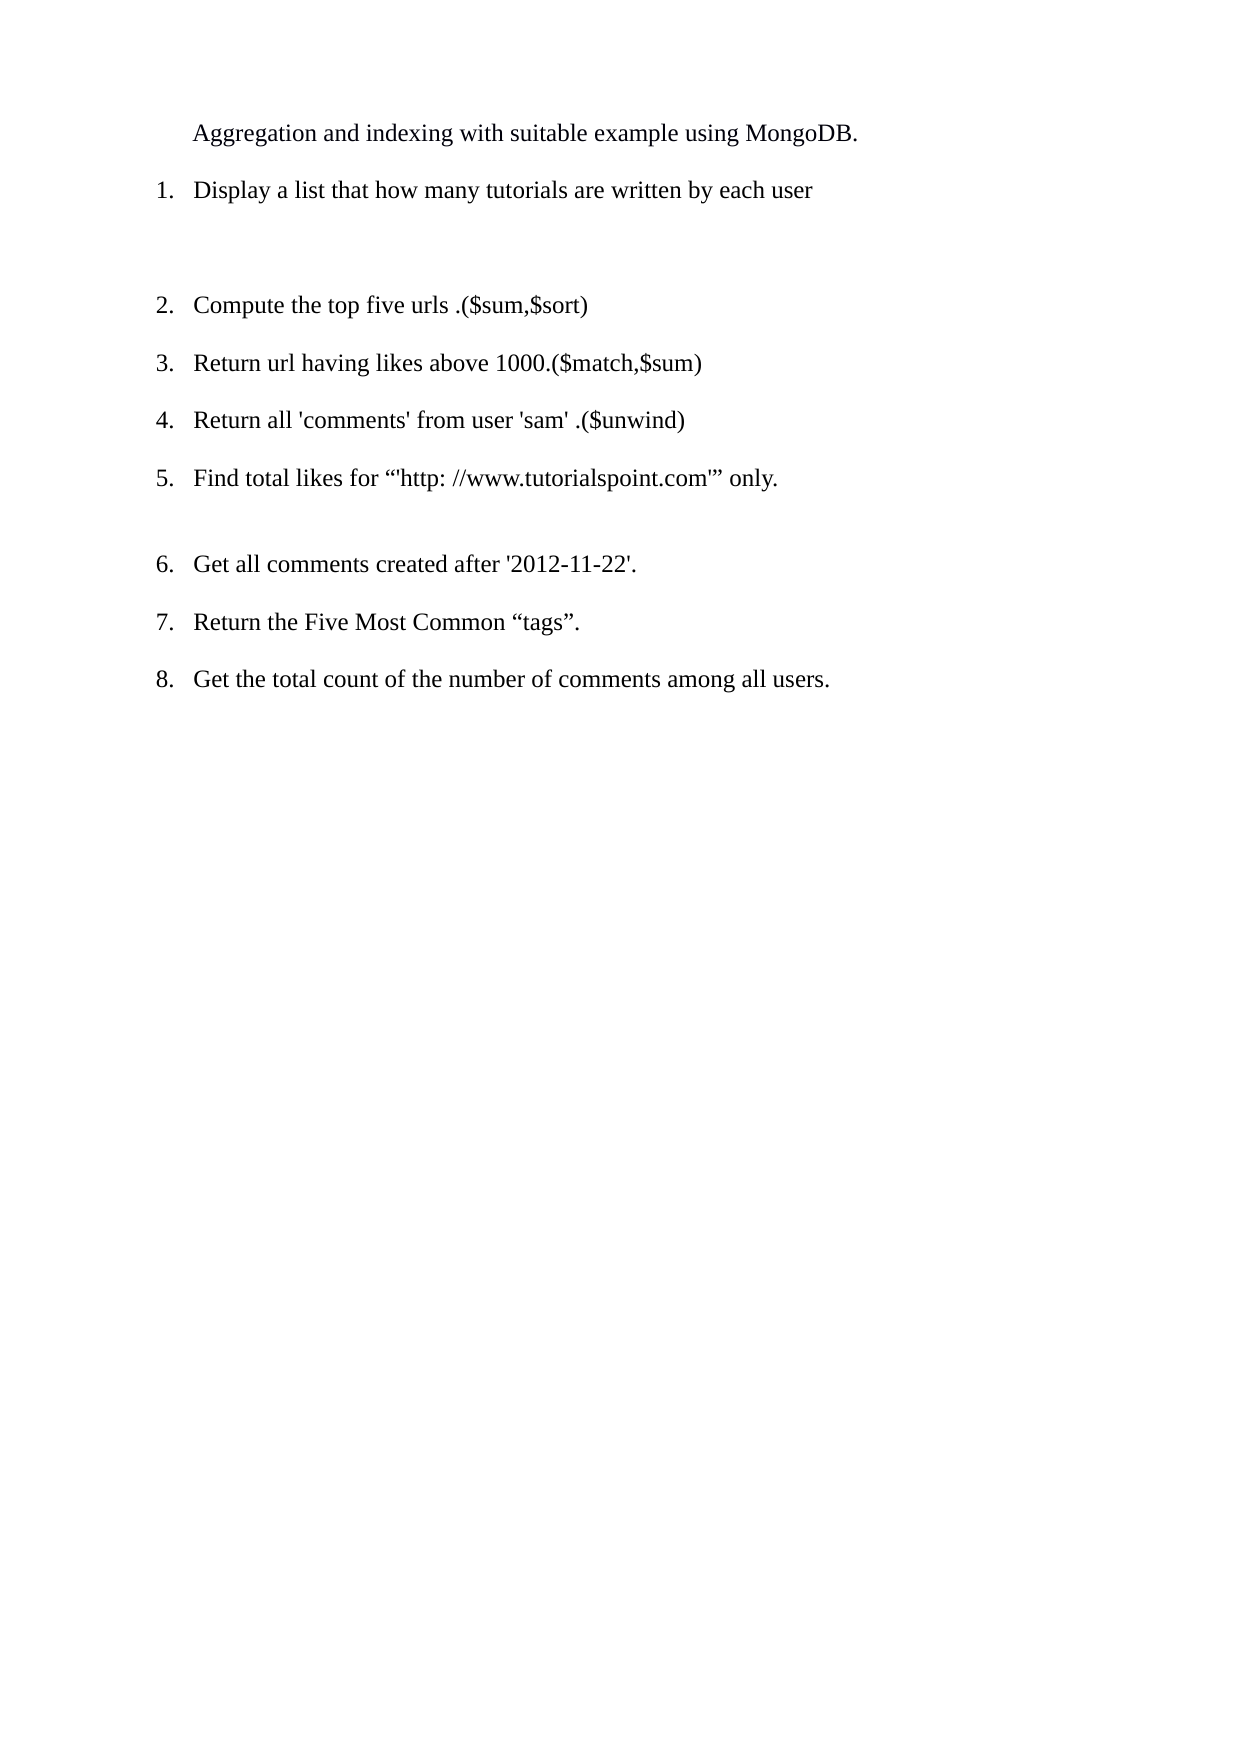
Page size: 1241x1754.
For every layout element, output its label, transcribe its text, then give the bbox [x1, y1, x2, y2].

list Get all comments created after '2012-11-22'. [156, 549, 1122, 578]
list Return the Five Most Common “tags”. [156, 607, 1122, 636]
list Return url having likes above 1000.($match,$sum) [156, 348, 1122, 377]
text Aggregation and indexing with suitable example using MongoDB. [118, 118, 1122, 147]
list Display a list that how many tutorials are written by each user [156, 176, 1122, 204]
list Find total likes for “'http: //www.tutorialspoint.com'” only. [156, 463, 1122, 492]
list Get the total count of the number of comments among all users. [156, 664, 1122, 693]
list Compute the top five urls .($sum,$sort) [156, 291, 1122, 319]
list Return all 'comments' from user 'sam' .($unwind) [156, 406, 1122, 434]
